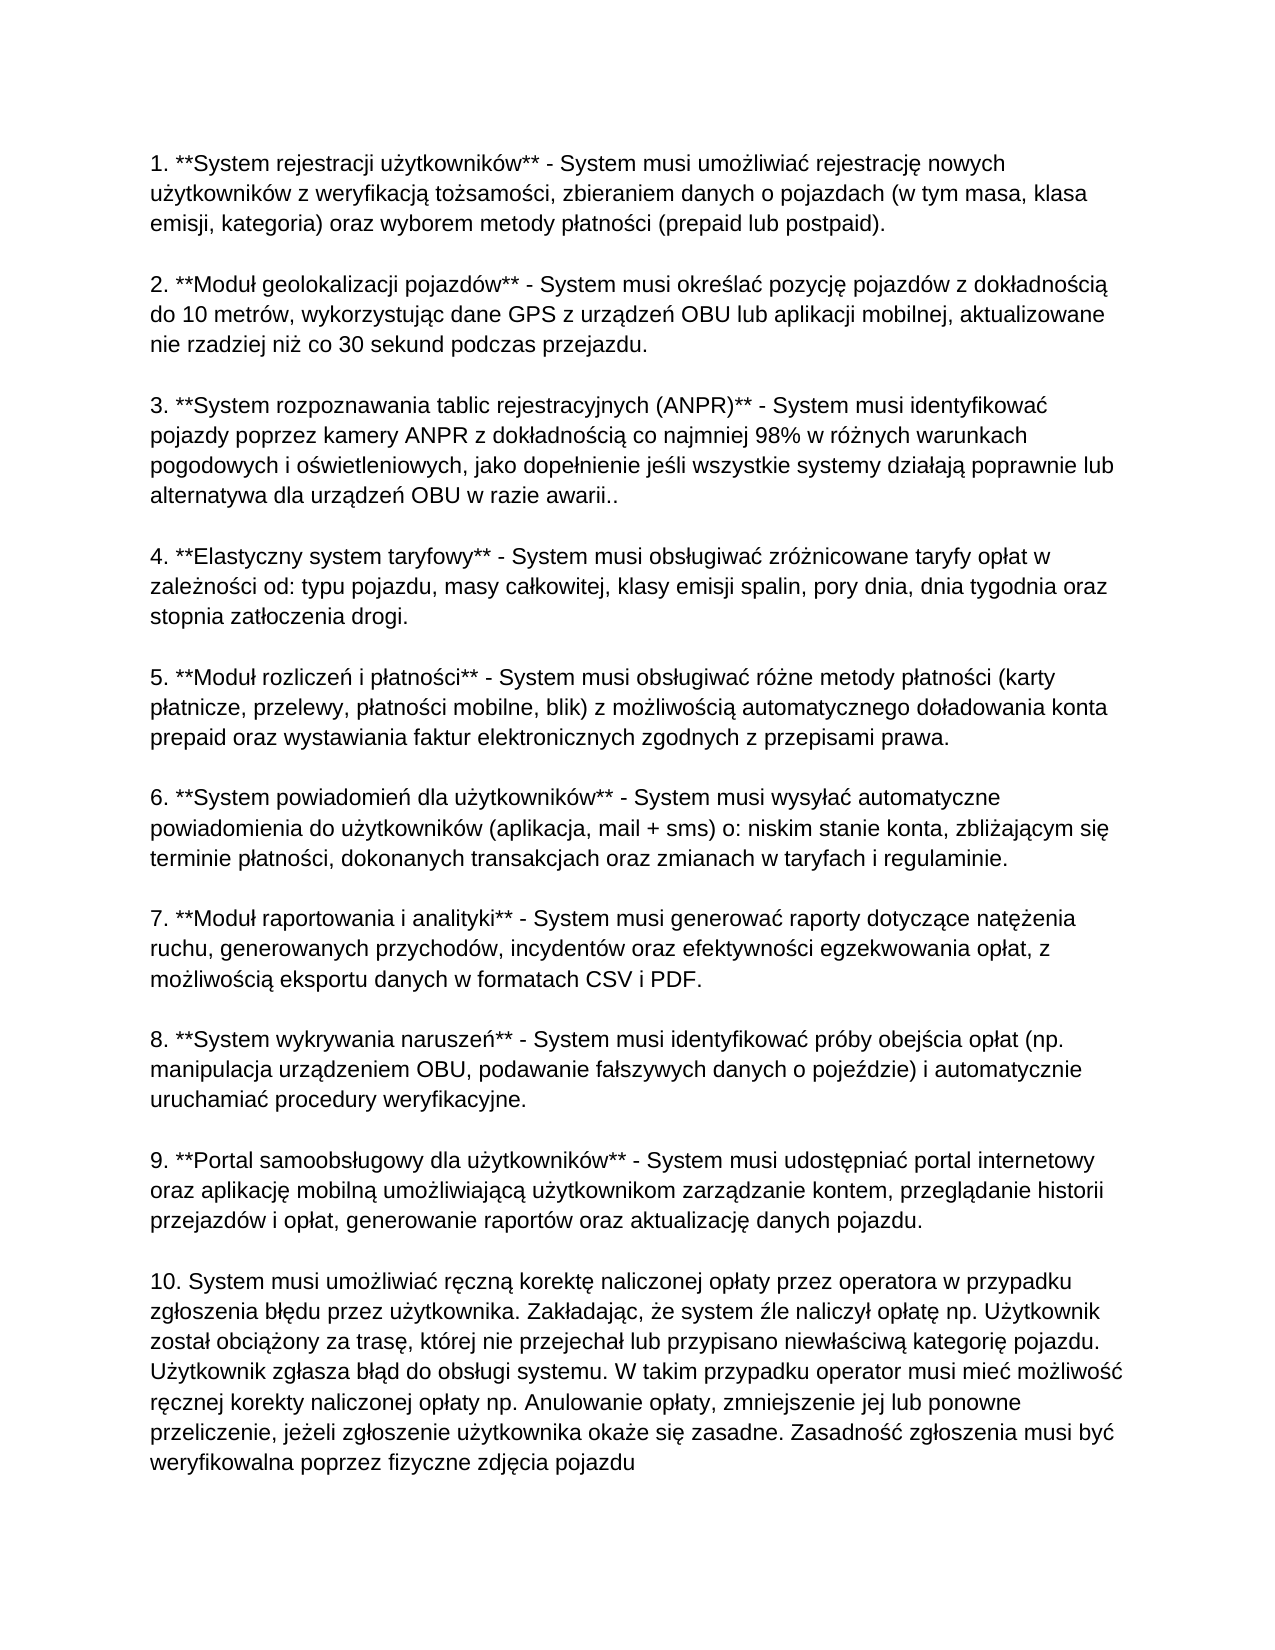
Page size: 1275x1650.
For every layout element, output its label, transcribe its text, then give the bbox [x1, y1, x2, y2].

text 2. **Moduł geolokalizacji pojazdów** - System musi określać pozycję pojazdów z dokładnością do 10 metrów, wykorzystując dane GPS z urządzeń OBU lub aplikacji mobilnej, aktualizowane nie rzadziej niż co 30 sekund podczas przejazdu. [150, 271, 1125, 358]
text 3. **System rozpoznawania tablic rejestracyjnych (ANPR)** - System musi identyfikować pojazdy poprzez kamery ANPR z dokładnością co najmniej 98% w różnych warunkach pogodowych i oświetleniowych, jako dopełnienie jeśli wszystkie systemy działają poprawnie lub alternatywa dla urządzeń OBU w razie awarii.. [150, 392, 1125, 509]
text 4. **Elastyczny system taryfowy** - System musi obsługiwać zróżnicowane taryfy opłat w zależności od: typu pojazdu, masy całkowitej, klasy emisji spalin, pory dnia, dnia tygodnia oraz stopnia zatłoczenia drogi. [150, 543, 1125, 629]
text 8. **System wykrywania naruszeń** - System musi identyfikować próby obejścia opłat (np. manipulacja urządzeniem OBU, podawanie fałszywych danych o pojeździe) i automatycznie uruchamiać procedury weryfikacyjne. [150, 1026, 1125, 1113]
text 7. **Moduł raportowania i analityki** - System musi generować raporty dotyczące natężenia ruchu, generowanych przychodów, incydentów oraz efektywności egzekwowania opłat, z możliwością eksportu danych w formatach CSV i PDF. [150, 905, 1125, 992]
text 5. **Moduł rozliczeń i płatności** - System musi obsługiwać różne metody płatności (karty płatnicze, przelewy, płatności mobilne, blik) z możliwością automatycznego doładowania konta prepaid oraz wystawiania faktur elektronicznych zgodnych z przepisami prawa. [150, 663, 1125, 750]
text 10. System musi umożliwiać ręczną korektę naliczonej opłaty przez operatora w przypadku zgłoszenia błędu przez użytkownika. Zakładając, że system źle naliczył opłatę np. Użytkownik został obciążony za trasę, której nie przejechał lub przypisano niewłaściwą kategorię pojazdu. Użytkownik zgłasza błąd do obsługi systemu. W takim przypadku operator musi mieć możliwość ręcznej korekty naliczonej opłaty np. Anulowanie opłaty, zmniejszenie jej lub ponowne przeliczenie, jeżeli zgłoszenie użytkownika okaże się zasadne. Zasadność zgłoszenia musi być weryfikowalna poprzez fizyczne zdjęcia pojazdu [150, 1268, 1125, 1475]
text 9. **Portal samoobsługowy dla użytkowników** - System musi udostępniać portal internetowy oraz aplikację mobilną umożliwiającą użytkownikom zarządzanie kontem, przeglądanie historii przejazdów i opłat, generowanie raportów oraz aktualizację danych pojazdu. [150, 1147, 1125, 1234]
text 6. **System powiadomień dla użytkowników** - System musi wysyłać automatyczne powiadomienia do użytkowników (aplikacja, mail + sms) o: niskim stanie konta, zbliżającym się terminie płatności, dokonanych transakcjach oraz zmianach w taryfach i regulaminie. [150, 784, 1125, 871]
text 1. **System rejestracji użytkowników** - System musi umożliwiać rejestrację nowych użytkowników z weryfikacją tożsamości, zbieraniem danych o pojazdach (w tym masa, klasa emisji, kategoria) oraz wyborem metody płatności (prepaid lub postpaid). [150, 150, 1125, 237]
